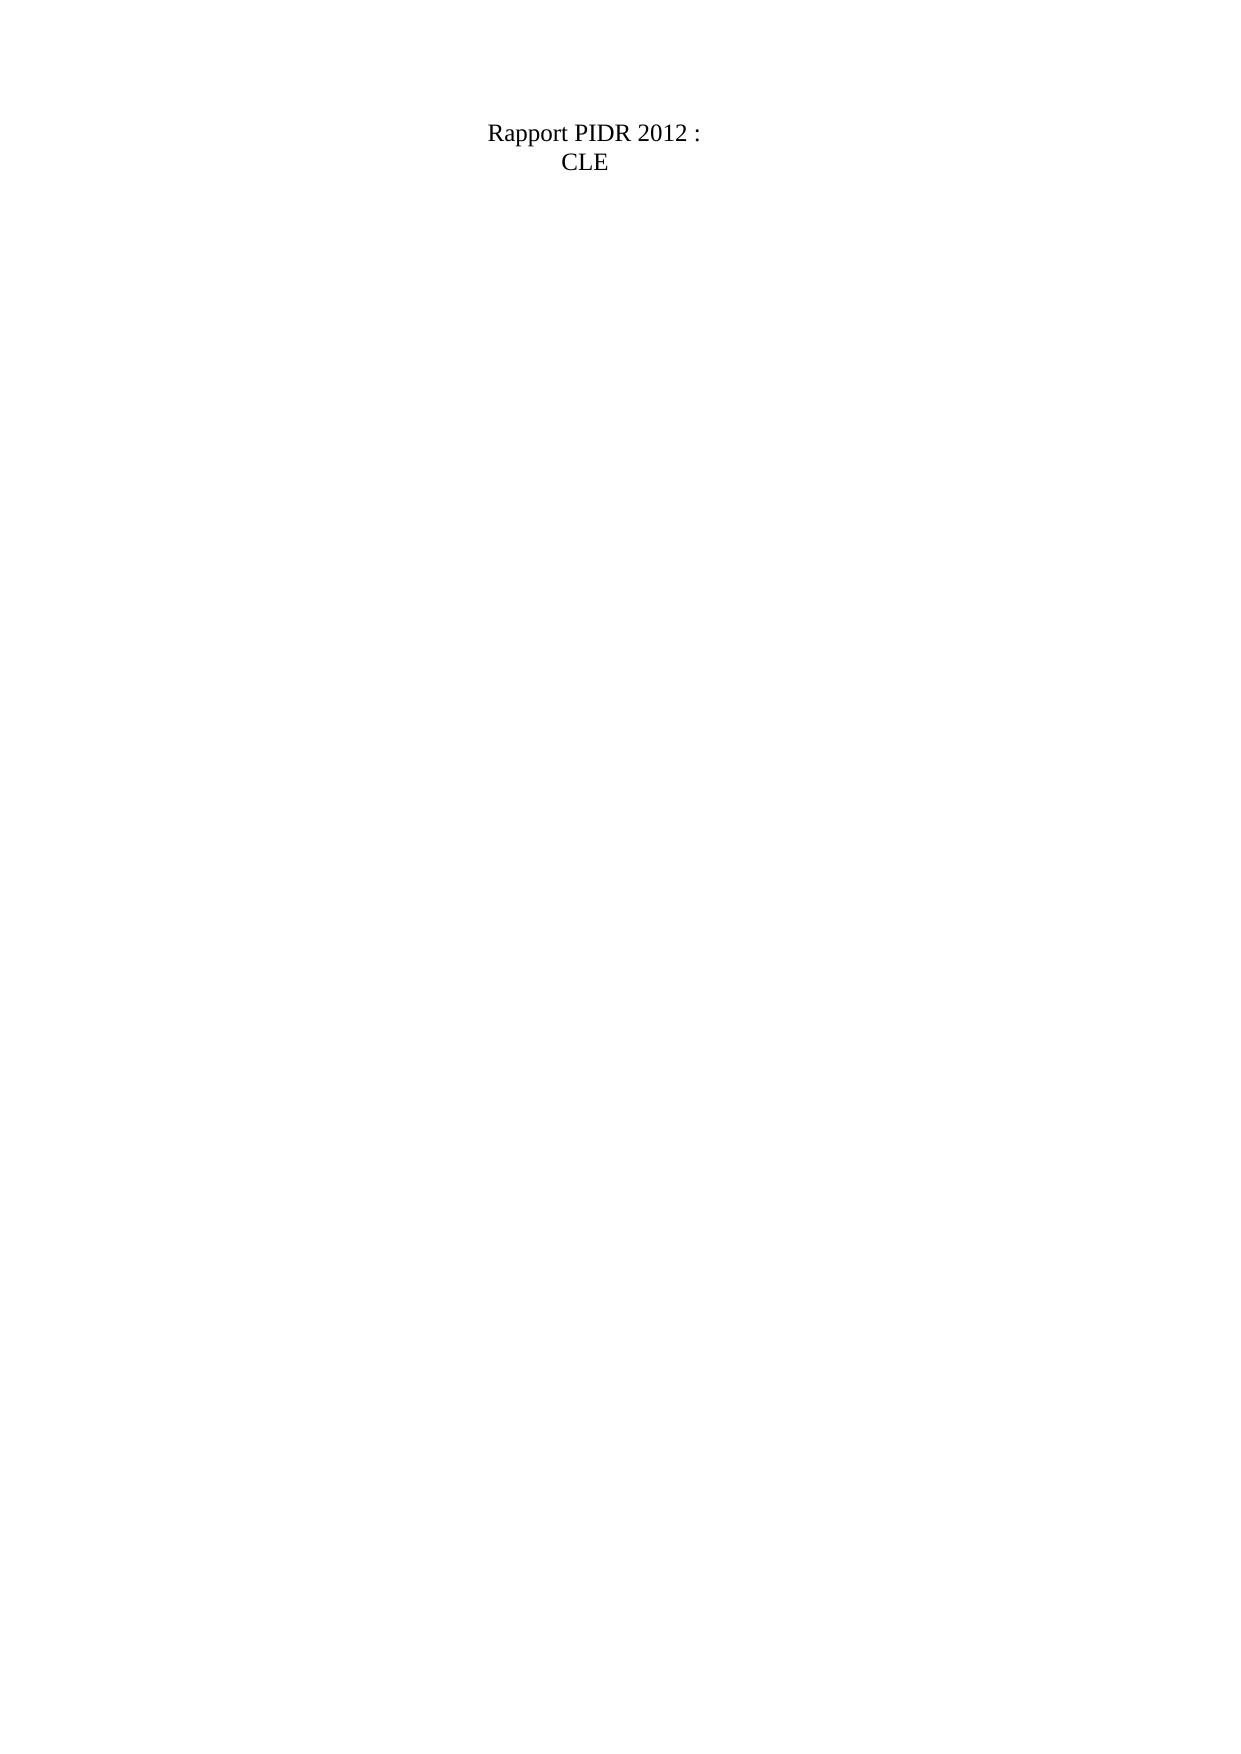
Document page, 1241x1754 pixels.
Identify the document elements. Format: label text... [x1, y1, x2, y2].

text CLE [118, 147, 1122, 176]
text Rapport PIDR 2012 : [118, 118, 1122, 147]
